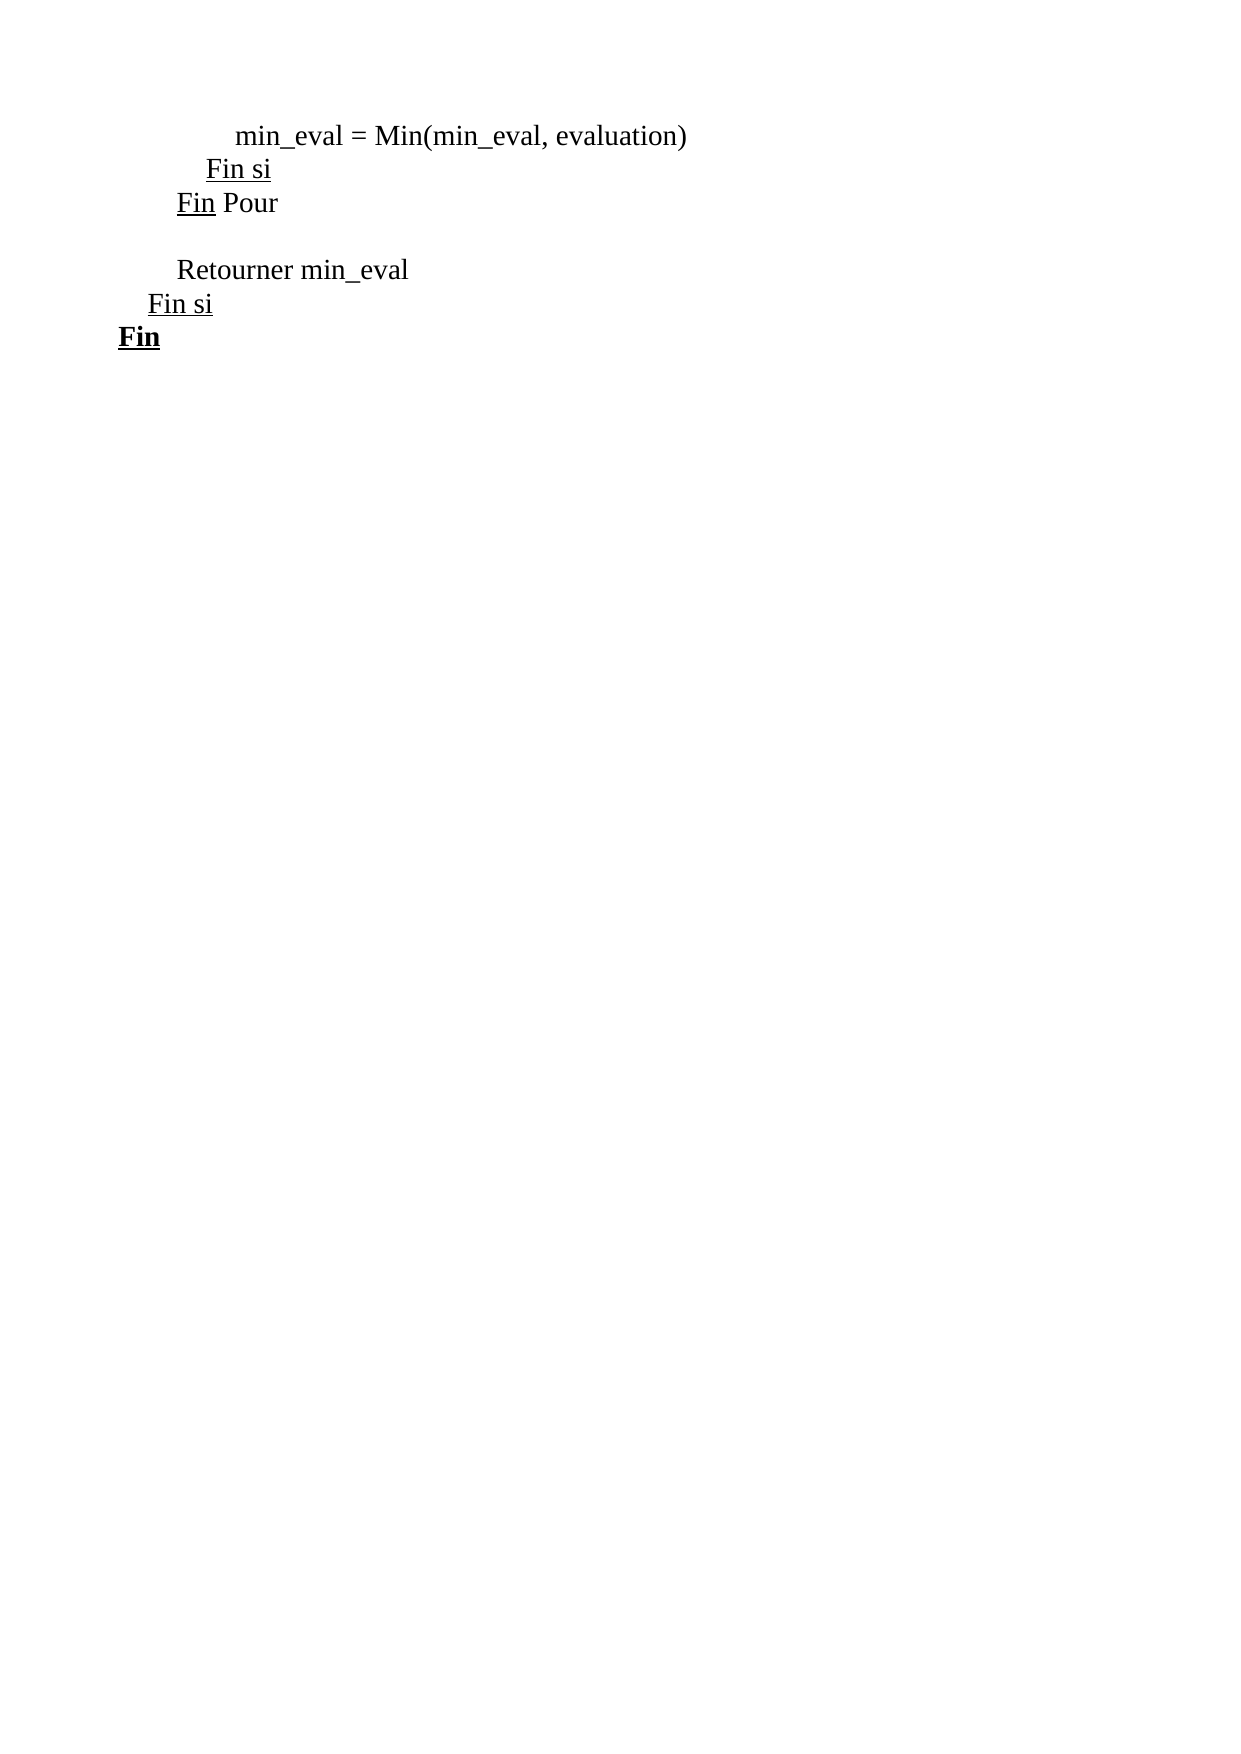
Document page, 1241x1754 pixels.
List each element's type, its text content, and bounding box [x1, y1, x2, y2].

text min_eval = Min(min_eval, evaluation) Fin si Fin Pour Retourner min_eval Fin si Fin [118, 118, 1122, 386]
